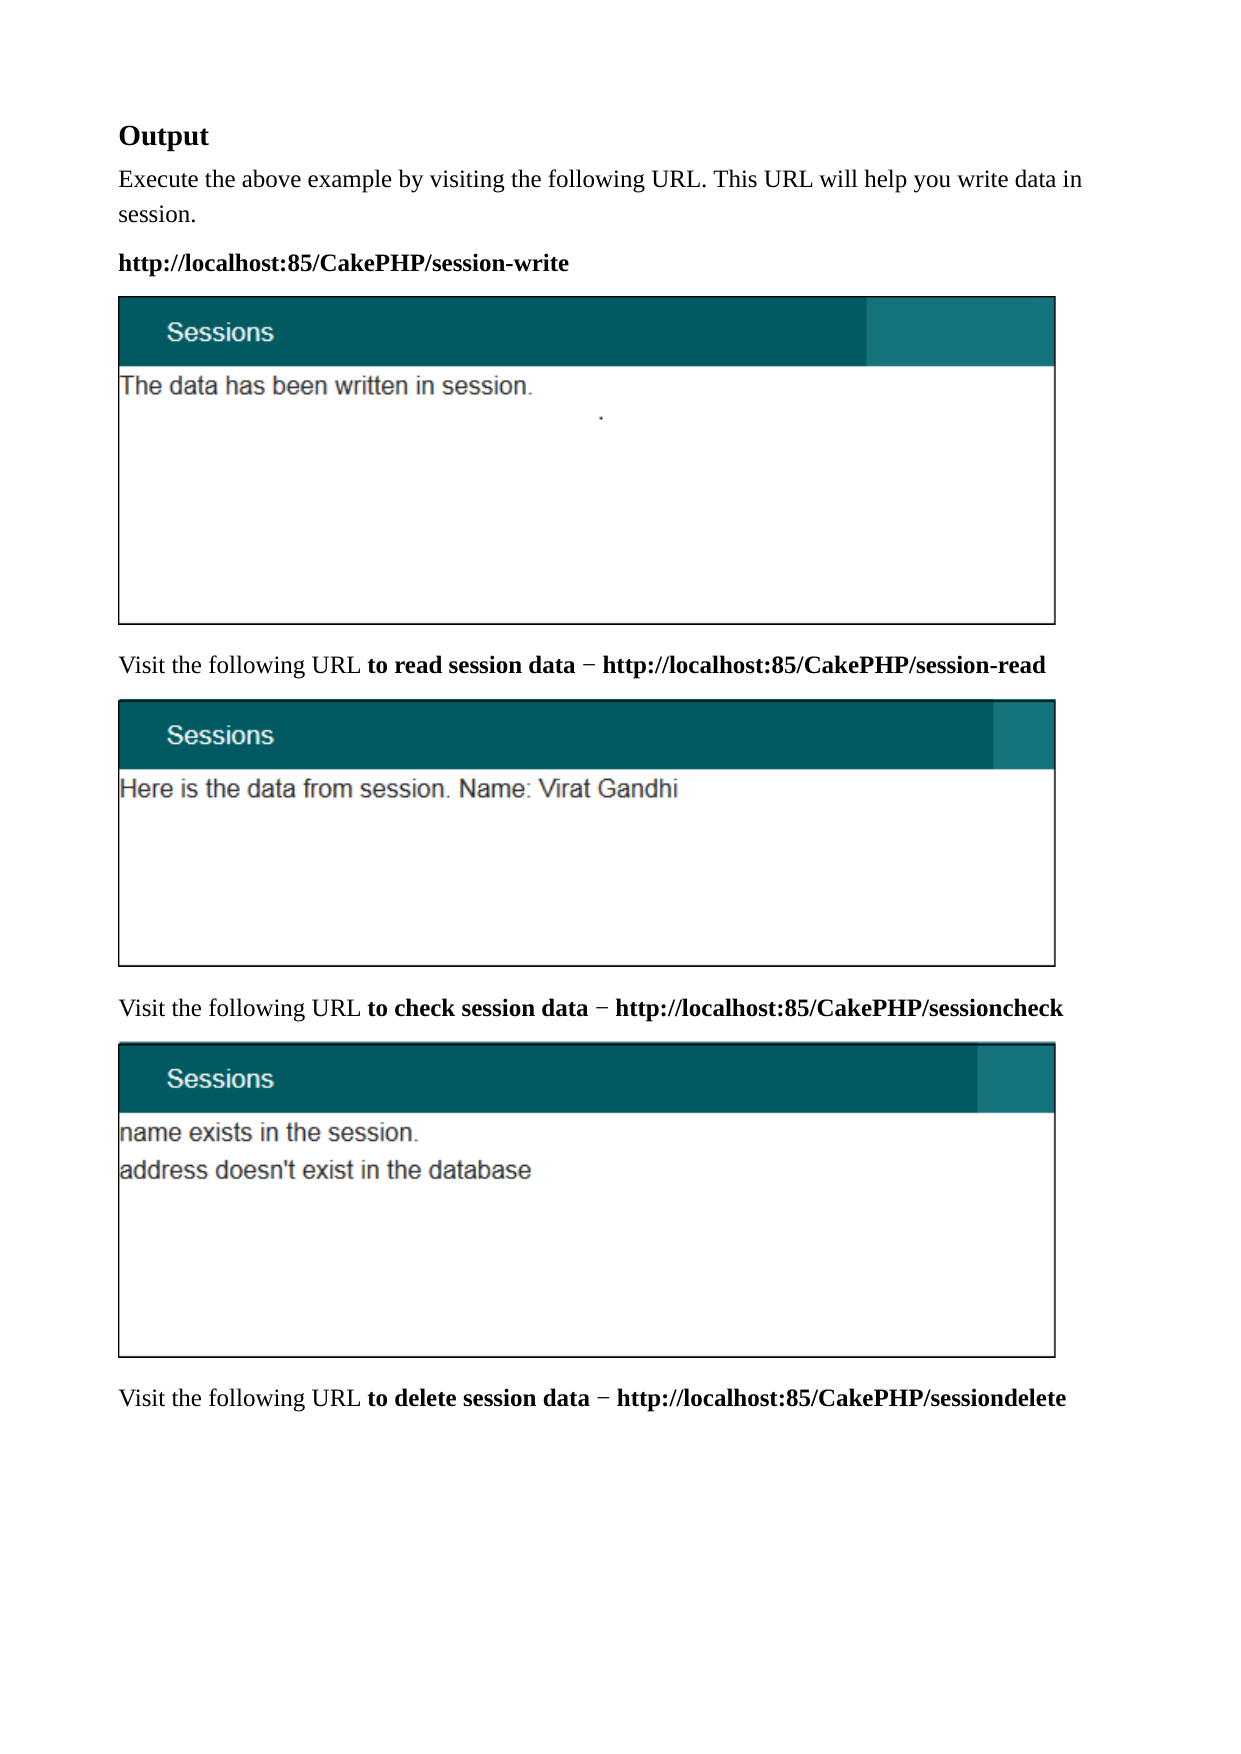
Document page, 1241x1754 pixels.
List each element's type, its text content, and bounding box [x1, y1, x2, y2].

picture [118, 296, 1056, 625]
text http://localhost:85/CakePHP/session-write [118, 248, 1122, 276]
text Visit the following URL to delete session data − http://localhost:85/CakePHP/sessiondelete [118, 1383, 1122, 1412]
text Visit the following URL to check session data − http://localhost:85/CakePHP/sessioncheck [118, 993, 1122, 1021]
picture [118, 1041, 1056, 1358]
text Visit the following URL to read session data − http://localhost:85/CakePHP/session-read [118, 651, 1122, 679]
subtitle Output [118, 118, 1122, 152]
picture [118, 699, 1056, 967]
text Execute the above example by visiting the following URL. This URL will help you write data in session. [118, 164, 1122, 227]
